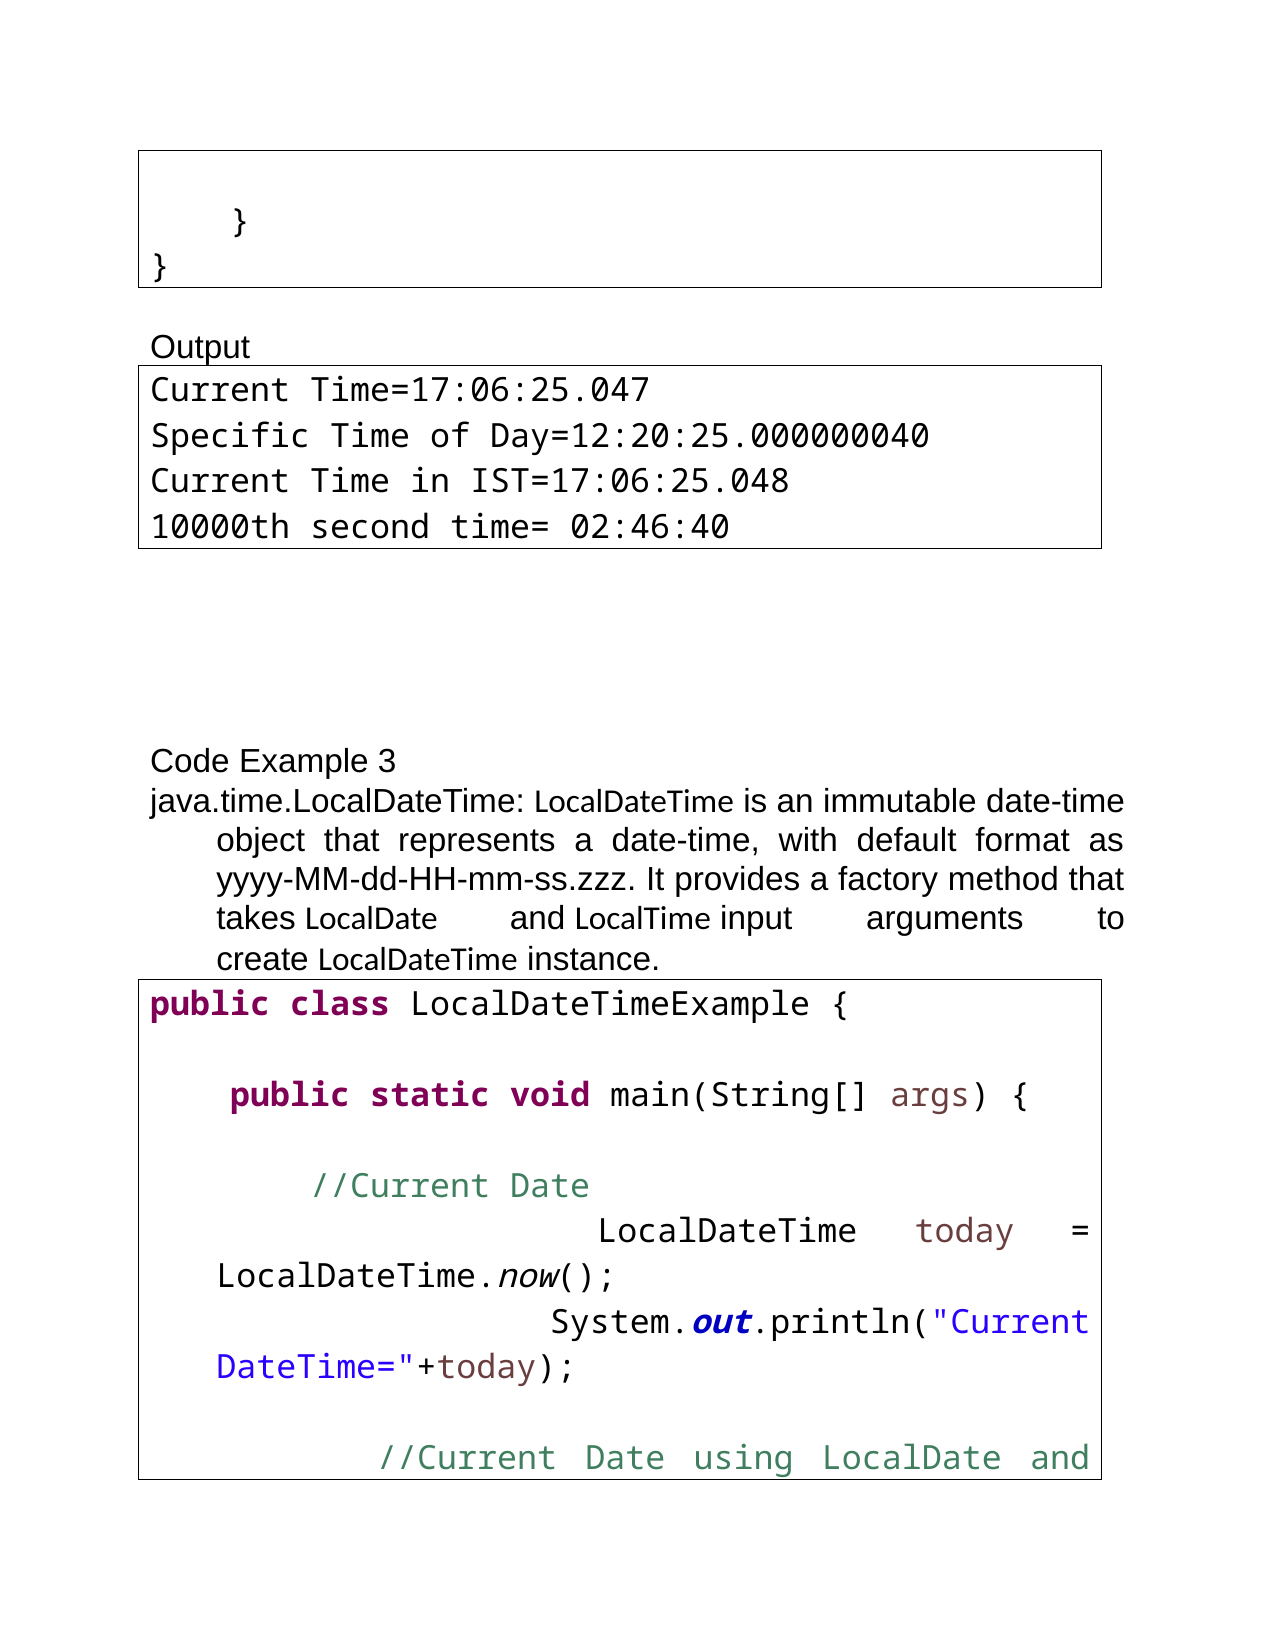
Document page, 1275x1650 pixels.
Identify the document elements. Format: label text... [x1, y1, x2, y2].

text java.time.LocalDateTime: LocalDateTime is an immutable date-time object that represents a date-time, with default format as yyyy-MM-dd-HH-mm-ss.zzz. It provides a factory method that takes LocalDate and LocalTime input arguments to create LocalDateTime instance. [150, 779, 1125, 979]
table_header } } [139, 151, 1101, 287]
table_header Current Time=17:06:25.047 Specific Time of Day=12:20:25.000000040 Current Time in IST=17:06:25.048 10000th second time= 02:46:40 [139, 366, 1101, 548]
text Code Example 3 [150, 741, 1125, 779]
table_header public class LocalDateTimeExample { public static void main(String[] args) { //Current Date LocalDateTime today = LocalDateTime.now(); System.out.println("Current DateTime="+today); //Current Date using LocalDate and [139, 980, 1101, 1479]
text Output [150, 327, 1125, 365]
